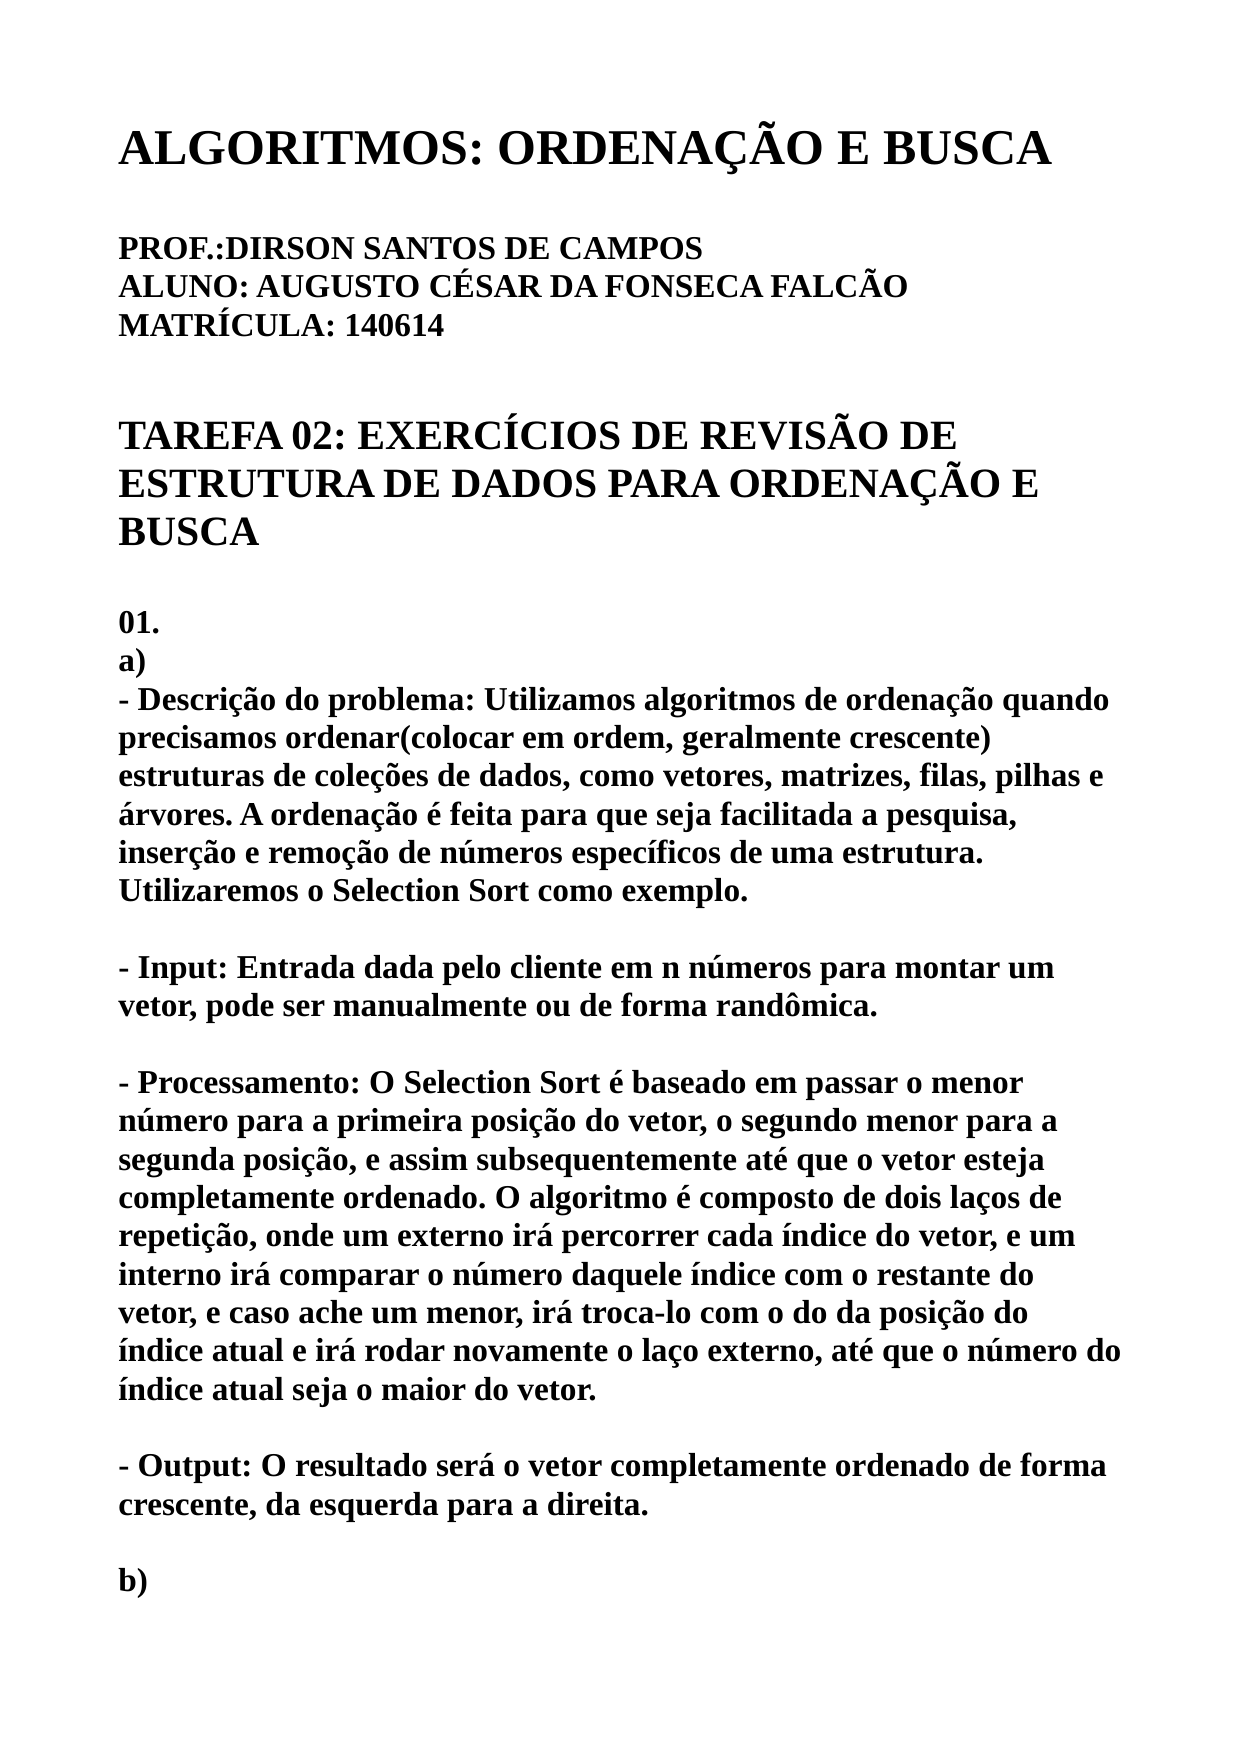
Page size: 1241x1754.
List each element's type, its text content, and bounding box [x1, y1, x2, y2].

text a) [118, 640, 1122, 679]
text TAREFA 02: EXERCÍCIOS DE REVISÃO DE ESTRUTURA DE DADOS PARA ORDENAÇÃO E BUSCA [118, 410, 1122, 554]
text - Input: Entrada dada pelo cliente em n números para montar um vetor, pode ser manualmente ou de forma randômica. [118, 947, 1122, 1024]
text 01. [118, 602, 1122, 640]
text MATRÍCULA: 140614 [118, 305, 1122, 343]
text PROF.:DIRSON SANTOS DE CAMPOS [118, 228, 1122, 267]
text ALGORITMOS: ORDENAÇÃO E BUSCA [118, 118, 1122, 176]
text ALUNO: AUGUSTO CÉSAR DA FONSECA FALCÃO [118, 267, 1122, 305]
text - Processamento: O Selection Sort é baseado em passar o menor número para a primeira posição do vetor, o segundo menor para a segunda posição, e assim subsequentemente até que o vetor esteja completamente ordenado. O algoritmo é composto de dois laços de repetição, onde um externo irá percorrer cada índice do vetor, e um interno irá comparar o número daquele índice com o restante do vetor, e caso ache um menor, irá troca-lo com o do da posição do índice atual e irá rodar novamente o laço externo, até que o número do índice atual seja o maior do vetor. [118, 1062, 1122, 1407]
text b) [118, 1560, 1122, 1599]
text - Descrição do problema: Utilizamos algoritmos de ordenação quando precisamos ordenar(colocar em ordem, geralmente crescente) estruturas de coleções de dados, como vetores, matrizes, filas, pilhas e árvores. A ordenação é feita para que seja facilitada a pesquisa, inserção e remoção de números específicos de uma estrutura. Utilizaremos o Selection Sort como exemplo. [118, 679, 1122, 909]
text - Output: O resultado será o vetor completamente ordenado de forma crescente, da esquerda para a direita. [118, 1445, 1122, 1522]
